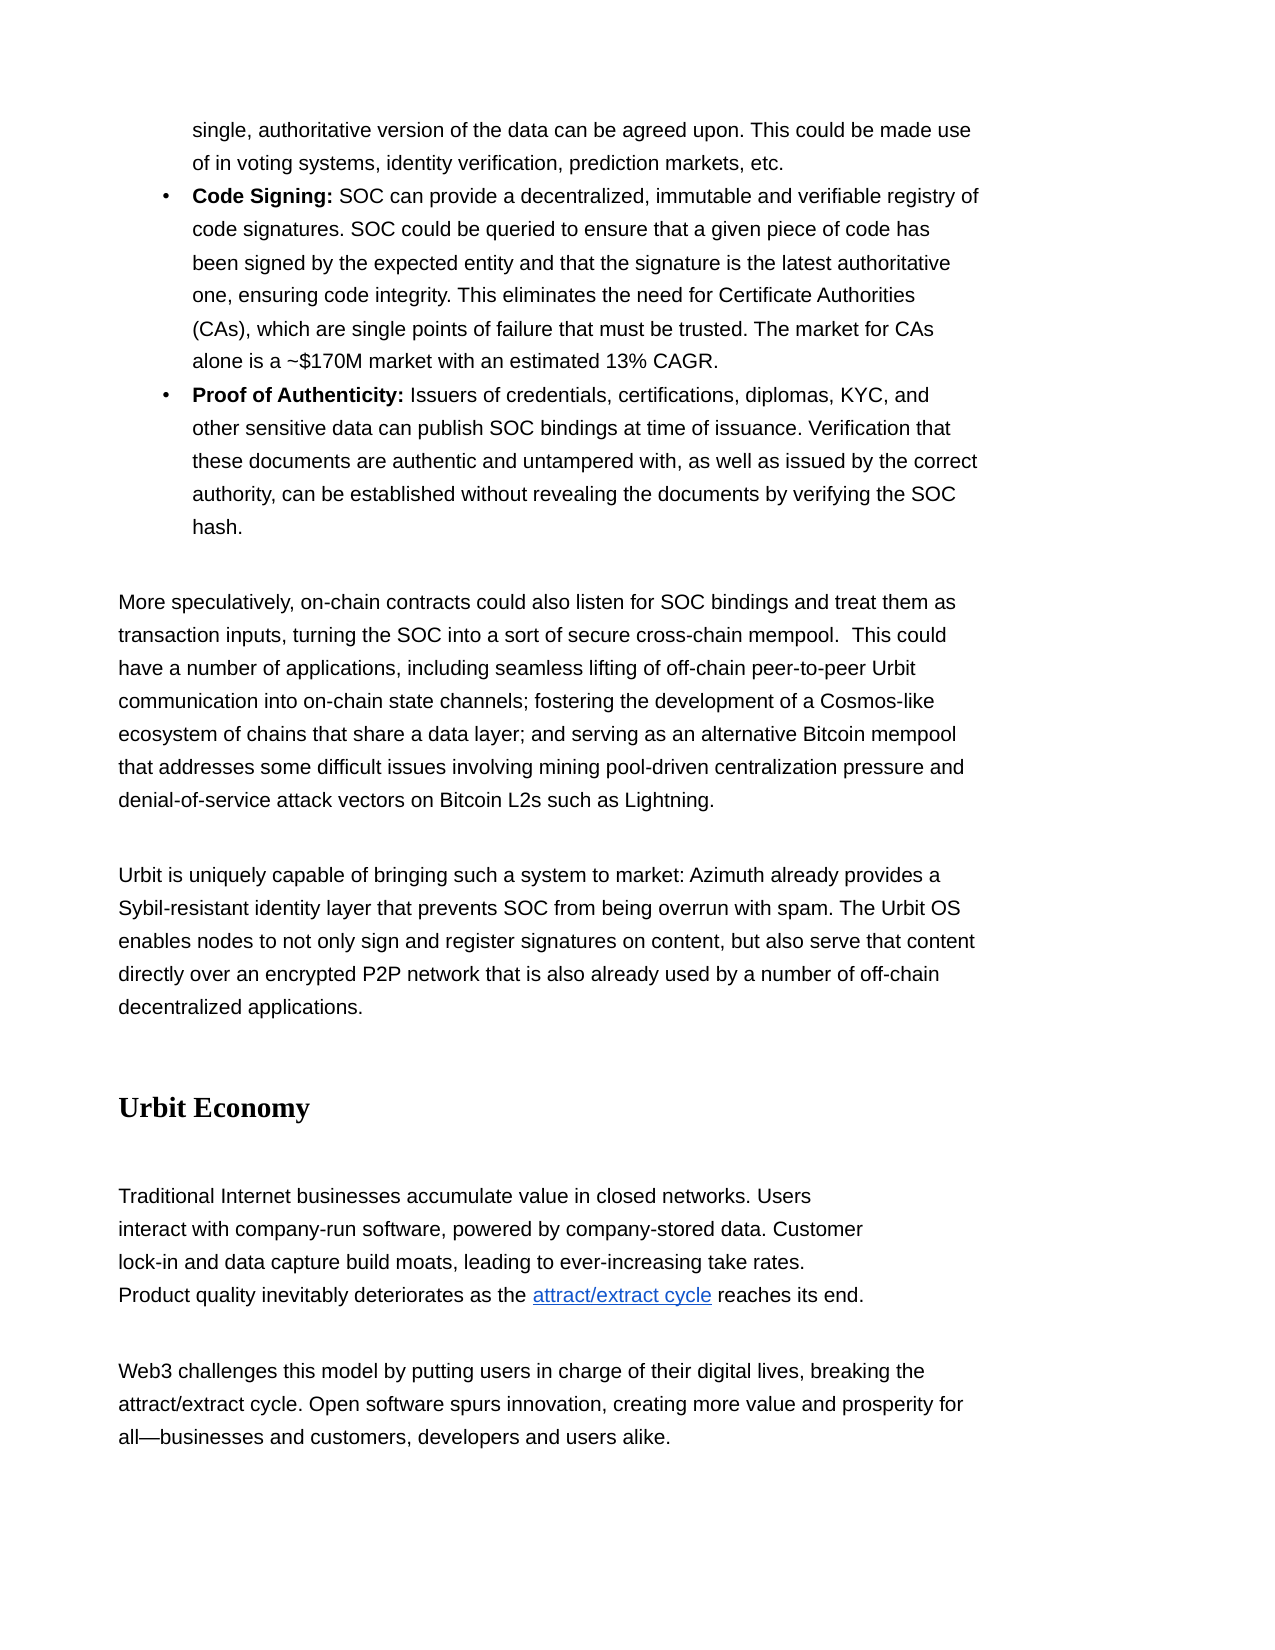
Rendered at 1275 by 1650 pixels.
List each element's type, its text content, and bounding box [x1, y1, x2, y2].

list Code Signing: SOC can provide a decentralized, immutable and verifiable registry of code signatures. SOC could be queried to ensure that a given piece of code has been signed by the expected entity and that the signature is the latest authoritative one, ensuring code integrity. This eliminates the need for Certificate Authorities (CAs), which are single points of failure that must be trusted. The market for CAs alone is a ~$170M market with an estimated 13% CAGR. [162, 184, 980, 373]
text Urbit is uniquely capable of bringing such a system to market: Azimuth already provides a Sybil-resistant identity layer that prevents SOC from being overrun with spam. The Urbit OS enables nodes to not only sign and register signatures on content, but also serve that content directly over an encrypted P2P network that is also already used by a number of off-chain decentralized applications. [118, 863, 980, 1019]
text interact with company-run software, powered by company-stored data. Customer [118, 1217, 980, 1241]
text Product quality inevitably deteriorates as the attract/extract cycle reaches its end. [118, 1283, 980, 1307]
subtitle Urbit Economy [118, 1090, 980, 1124]
list Proof of Authenticity: Issuers of credentials, certifications, diplomas, KYC, and other sensitive data can publish SOC bindings at time of issuance. Verification that these documents are authentic and untampered with, as well as issued by the correct authority, can be established without revealing the documents by verifying the SOC hash. [162, 382, 980, 538]
text Traditional Internet businesses accumulate value in closed networks. Users [118, 1184, 980, 1208]
text More speculatively, on-chain contracts could also listen for SOC bindings and treat them as transaction inputs, turning the SOC into a sort of secure cross-chain mempool. This could have a number of applications, including seamless lifting of off-chain peer-to-peer Urbit communication into on-chain state channels; fostering the development of a Cosmos-like ecosystem of chains that share a data layer; and serving as an alternative Bitcoin mempool that addresses some difficult issues involving mining pool-driven centralization pressure and denial-of-service attack vectors on Bitcoin L2s such as Lightning. [118, 590, 980, 812]
list single, authoritative version of the data can be agreed upon. This could be made use of in voting systems, identity verification, prediction markets, etc. [162, 118, 980, 175]
text lock-in and data capture build moats, leading to ever-increasing take rates. [118, 1250, 980, 1274]
text Web3 challenges this model by putting users in charge of their digital lives, breaking the attract/extract cycle. Open software spurs innovation, creating more value and prosperity for all—businesses and customers, developers and users alike. [118, 1359, 980, 1449]
